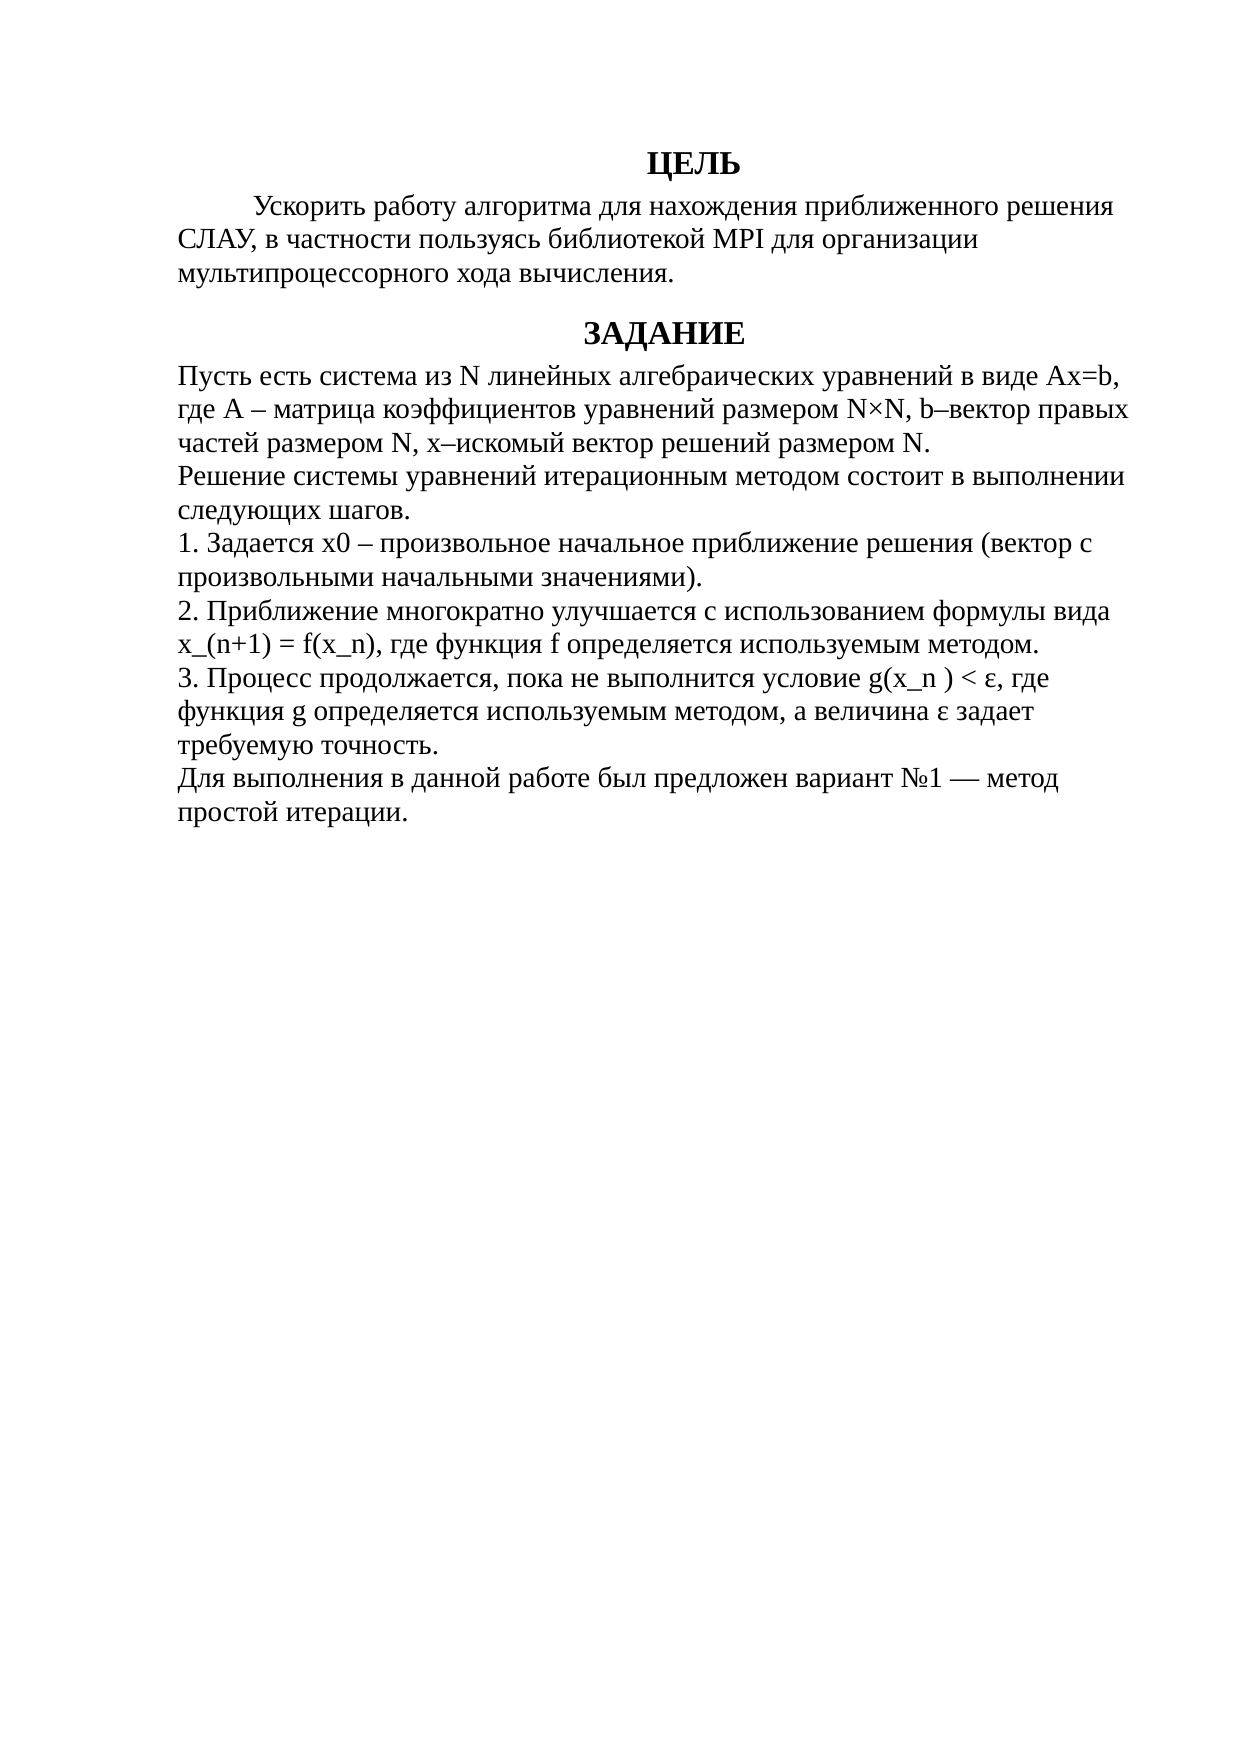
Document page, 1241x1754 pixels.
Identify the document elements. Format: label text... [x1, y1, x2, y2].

text Ускорить работу алгоритма для нахождения приближенного решения СЛАУ, в частности пользуясь библиотекой MPI для организации мультипроцессорного хода вычисления. [177, 188, 1152, 288]
text 3. Процесс продолжается, пока не выполнится условие g(x_n ) < ε, где функция g определяется используемым методом, а величина ε задает требуемую точность. [177, 660, 1152, 760]
subtitle ЦЕЛЬ [177, 143, 1152, 181]
text Решение системы уравнений итерационным методом состоит в выполнении следующих шагов. [177, 458, 1152, 526]
text Для выполнения в данной работе был предложен вариант №1 — метод простой итерации. [177, 760, 1152, 827]
text 1. Задается x0 – произвольное начальное приближение решения (вектор с произвольными начальными значениями). [177, 526, 1152, 593]
subtitle ЗАДАНИЕ [177, 313, 1152, 352]
text 2. Приближение многократно улучшается с использованием формулы вида x_(n+1) = f(x_n), где функция f определяется используемым методом. [177, 593, 1152, 660]
text Пусть есть система из N линейных алгебраических уравнений в виде Ax=b, где А – матрица коэффициентов уравнений размером N×N, b–вектор правых частей размером N, x–искомый вектор решений размером N. [177, 358, 1152, 458]
